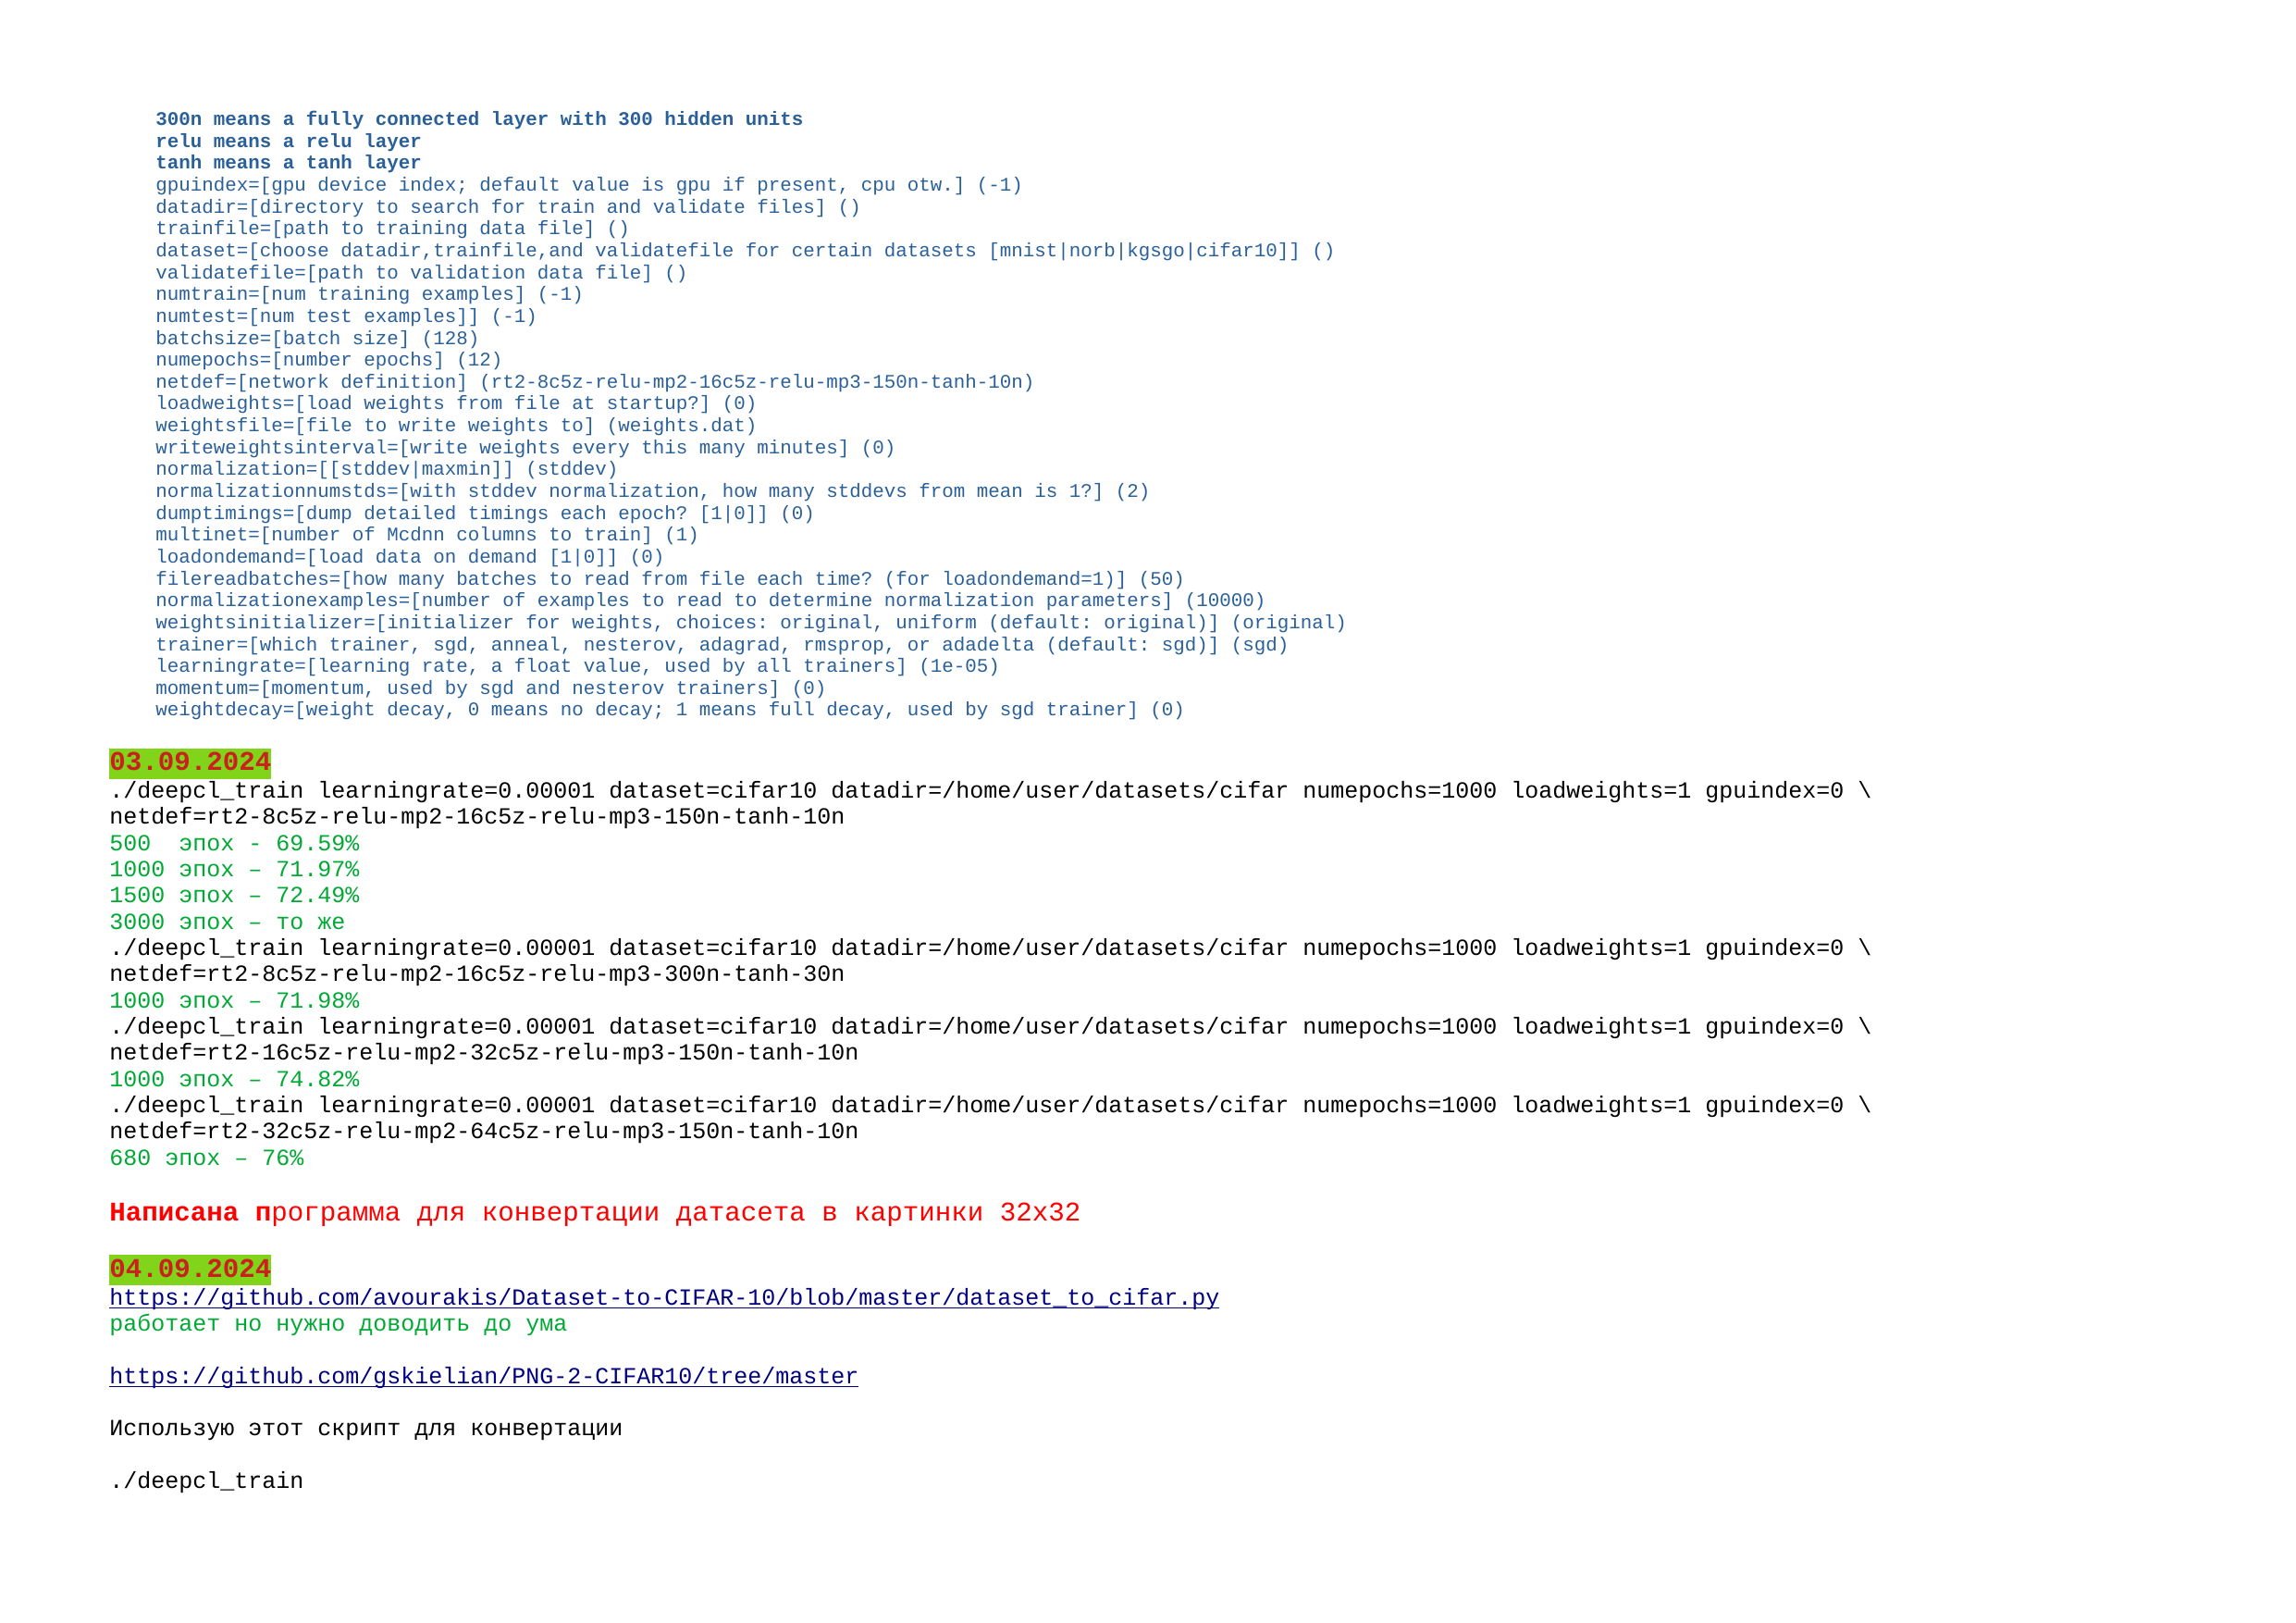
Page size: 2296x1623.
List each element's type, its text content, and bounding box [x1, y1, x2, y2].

text gpuindex=[gpu device index; default value is gpu if present, cpu otw.] (-1) [109, 175, 2186, 197]
text writeweightsinterval=[write weights every this many minutes] (0) [109, 438, 2186, 459]
text 500 эпох - 69.59% [109, 831, 2186, 858]
text ./deepcl_train [109, 1469, 2186, 1495]
text weightdecay=[weight decay, 0 means no decay; 1 means full decay, used by sgd trainer] (0) [109, 700, 2186, 722]
text netdef=rt2-16c5z-relu-mp2-32c5z-relu-mp3-150n-tanh-10n [109, 1041, 2186, 1067]
text loadweights=[load weights from file at startup?] (0) [109, 394, 2186, 415]
text работает но нужно доводить до ума [109, 1312, 2186, 1338]
text 1000 эпох – 71.97% [109, 858, 2186, 884]
text netdef=rt2-8c5z-relu-mp2-16c5z-relu-mp3-150n-tanh-10n [109, 805, 2186, 831]
text 3000 эпох – то же [109, 910, 2186, 936]
text Использую этот скрипт для конвертации [109, 1417, 2186, 1443]
text ./deepcl_train learningrate=0.00001 dataset=cifar10 datadir=/home/user/datasets/cifar numepochs=1000 loadweights=1 gpuindex=0 \ [109, 1015, 2186, 1041]
text netdef=rt2-32c5z-relu-mp2-64c5z-relu-mp3-150n-tanh-10n [109, 1120, 2186, 1146]
text numtest=[num test examples]] (-1) [109, 306, 2186, 328]
text batchsize=[batch size] (128) [109, 328, 2186, 350]
text trainfile=[path to training data file] () [109, 218, 2186, 241]
text multinet=[number of Mcdnn columns to train] (1) [109, 525, 2186, 547]
text 03.09.2024 [109, 748, 2186, 779]
text relu means a relu layer [109, 131, 2186, 153]
text numtrain=[num training examples] (-1) [109, 284, 2186, 306]
text 680 эпох – 76% [109, 1146, 2186, 1172]
text numepochs=[number epochs] (12) [109, 350, 2186, 372]
text weightsfile=[file to write weights to] (weights.dat) [109, 415, 2186, 438]
text learningrate=[learning rate, a float value, used by all trainers] (1e-05) [109, 656, 2186, 678]
text normalizationnumstds=[with stddev normalization, how many stddevs from mean is 1?] (2) [109, 481, 2186, 503]
text filereadbatches=[how many batches to read from file each time? (for loadondemand=1)] (50) [109, 569, 2186, 590]
text normalizationexamples=[number of examples to read to determine normalization parameters] (10000) [109, 590, 2186, 613]
text ./deepcl_train learningrate=0.00001 dataset=cifar10 datadir=/home/user/datasets/cifar numepochs=1000 loadweights=1 gpuindex=0 \ [109, 1094, 2186, 1120]
text 1000 эпох – 74.82% [109, 1067, 2186, 1094]
text trainer=[which trainer, sgd, anneal, nesterov, adagrad, rmsprop, or adadelta (default: sgd)] (sgd) [109, 635, 2186, 656]
text ./deepcl_train learningrate=0.00001 dataset=cifar10 datadir=/home/user/datasets/cifar numepochs=1000 loadweights=1 gpuindex=0 \ [109, 936, 2186, 962]
text datadir=[directory to search for train and validate files] () [109, 197, 2186, 218]
text Написана программа для конвертации датасета в картинки 32х32 [109, 1198, 2186, 1229]
text validatefile=[path to validation data file] () [109, 263, 2186, 284]
text loadondemand=[load data on demand [1|0]] (0) [109, 547, 2186, 569]
text 04.09.2024 [109, 1255, 2186, 1285]
text 1500 эпох – 72.49% [109, 884, 2186, 910]
text 1000 эпох – 71.98% [109, 988, 2186, 1015]
text weightsinitializer=[initializer for weights, choices: original, uniform (default: original)] (original) [109, 613, 2186, 635]
text tanh means a tanh layer [109, 153, 2186, 175]
text dataset=[choose datadir,trainfile,and validatefile for certain datasets [mnist|norb|kgsgo|cifar10]] () [109, 241, 2186, 263]
text netdef=rt2-8c5z-relu-mp2-16c5z-relu-mp3-300n-tanh-30n [109, 962, 2186, 988]
text https://github.com/avourakis/Dataset-to-CIFAR-10/blob/master/dataset_to_cifar.py [109, 1285, 2186, 1312]
text 300n means a fully connected layer with 300 hidden units [109, 109, 2186, 131]
text momentum=[momentum, used by sgd and nesterov trainers] (0) [109, 678, 2186, 700]
text normalization=[[stddev|maxmin]] (stddev) [109, 459, 2186, 481]
text netdef=[network definition] (rt2-8c5z-relu-mp2-16c5z-relu-mp3-150n-tanh-10n) [109, 372, 2186, 394]
text dumptimings=[dump detailed timings each epoch? [1|0]] (0) [109, 503, 2186, 525]
text https://github.com/gskielian/PNG-2-CIFAR10/tree/master [109, 1364, 2186, 1391]
text ./deepcl_train learningrate=0.00001 dataset=cifar10 datadir=/home/user/datasets/cifar numepochs=1000 loadweights=1 gpuindex=0 \ [109, 779, 2186, 805]
